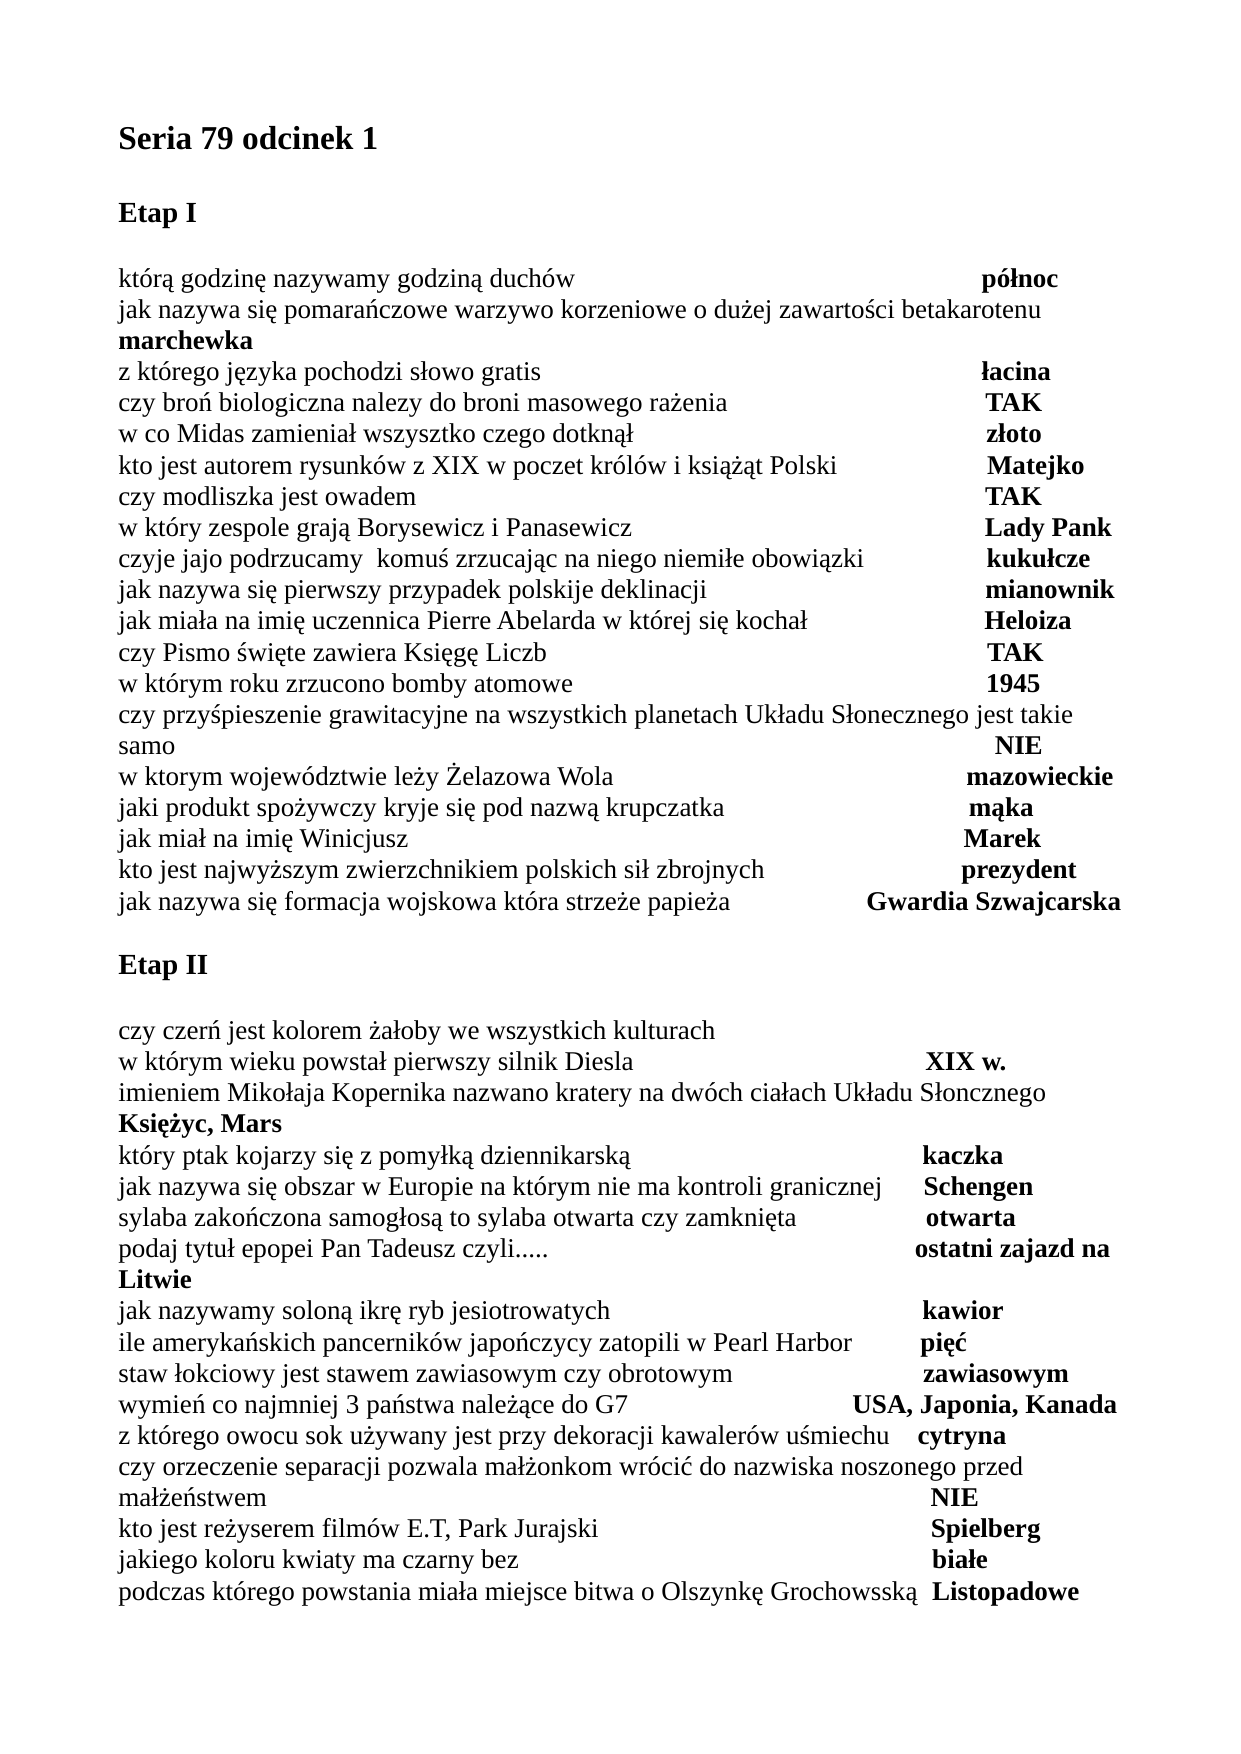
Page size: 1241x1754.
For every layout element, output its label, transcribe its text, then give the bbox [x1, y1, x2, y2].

text jak miała na imię uczennica Pierre Abelarda w której się kochał Heloiza [118, 604, 1122, 636]
text jak nazywa się formacja wojskowa która strzeże papieża Gwardia Szwajcarska [118, 885, 1122, 916]
text w który zespole grają Borysewicz i Panasewicz Lady Pank [118, 511, 1122, 542]
text w co Midas zamieniał wszysztko czego dotknął złoto [118, 418, 1122, 449]
text czy czerń jest kolorem żałoby we wszystkich kulturach [118, 1014, 1122, 1045]
text kto jest najwyższym zwierzchnikiem polskich sił zbrojnych prezydent [118, 854, 1122, 885]
text czy modliszka jest owadem TAK [118, 480, 1122, 511]
text w którym roku zrzucono bomby atomowe 1945 [118, 667, 1122, 698]
text staw łokciowy jest stawem zawiasowym czy obrotowym zawiasowym [118, 1357, 1122, 1388]
text jaki produkt spożywczy kryje się pod nazwą krupczatka mąka [118, 791, 1122, 822]
text jak nazywa się pierwszy przypadek polskije deklinacji mianownik [118, 573, 1122, 604]
text wymień co najmniej 3 państwa należące do G7 USA, Japonia, Kanada [118, 1388, 1122, 1419]
text w którym wieku powstał pierwszy silnik Diesla XIX w. [118, 1045, 1122, 1076]
text czy orzeczenie separacji pozwala małżonkom wrócić do nazwiska noszonego przed małżeństwem NIE [118, 1450, 1122, 1512]
text którą godzinę nazywamy godziną duchów północ [118, 262, 1122, 293]
text Etap II [118, 947, 1122, 981]
text Etap I [118, 195, 1122, 228]
text kto jest reżyserem filmów E.T, Park Jurajski Spielberg [118, 1512, 1122, 1544]
text sylaba zakończona samogłosą to sylaba otwarta czy zamknięta otwarta [118, 1201, 1122, 1232]
text jak nazywa się pomarańczowe warzywo korzeniowe o dużej zawartości betakarotenu [118, 293, 1122, 324]
text podczas którego powstania miała miejsce bitwa o Olszynkę Grochowsską Listopadowe [118, 1575, 1122, 1606]
text czy Pismo święte zawiera Księgę Liczb TAK [118, 636, 1122, 667]
text marchewka [118, 324, 1122, 355]
text ile amerykańskich pancerników japończycy zatopili w Pearl Harbor pięć [118, 1326, 1122, 1357]
text kto jest autorem rysunków z XIX w poczet królów i książąt Polski Matejko [118, 449, 1122, 480]
text Seria 79 odcinek 1 [118, 118, 1122, 156]
text z którego języka pochodzi słowo gratis łacina [118, 355, 1122, 386]
text jak nazywa się obszar w Europie na którym nie ma kontroli granicznej Schengen [118, 1170, 1122, 1201]
text w ktorym województwie leży Żelazowa Wola mazowieckie [118, 760, 1122, 791]
text czyje jajo podrzucamy komuś zrzucając na niego niemiłe obowiązki kukułcze [118, 542, 1122, 573]
text imieniem Mikołaja Kopernika nazwano kratery na dwóch ciałach Układu Słoncznego [118, 1076, 1122, 1108]
text czy przyśpieszenie grawitacyjne na wszystkich planetach Układu Słonecznego jest takie samo NIE [118, 698, 1122, 760]
text jak miał na imię Winicjusz Marek [118, 822, 1122, 854]
text jak nazywamy soloną ikrę ryb jesiotrowatych kawior [118, 1294, 1122, 1326]
text czy broń biologiczna nalezy do broni masowego rażenia TAK [118, 386, 1122, 418]
text podaj tytuł epopei Pan Tadeusz czyli..... ostatni zajazd na Litwie [118, 1232, 1122, 1294]
text który ptak kojarzy się z pomyłką dziennikarską kaczka [118, 1139, 1122, 1170]
text Księżyc, Mars [118, 1108, 1122, 1139]
text z którego owocu sok używany jest przy dekoracji kawalerów uśmiechu cytryna [118, 1419, 1122, 1450]
text jakiego koloru kwiaty ma czarny bez białe [118, 1544, 1122, 1575]
